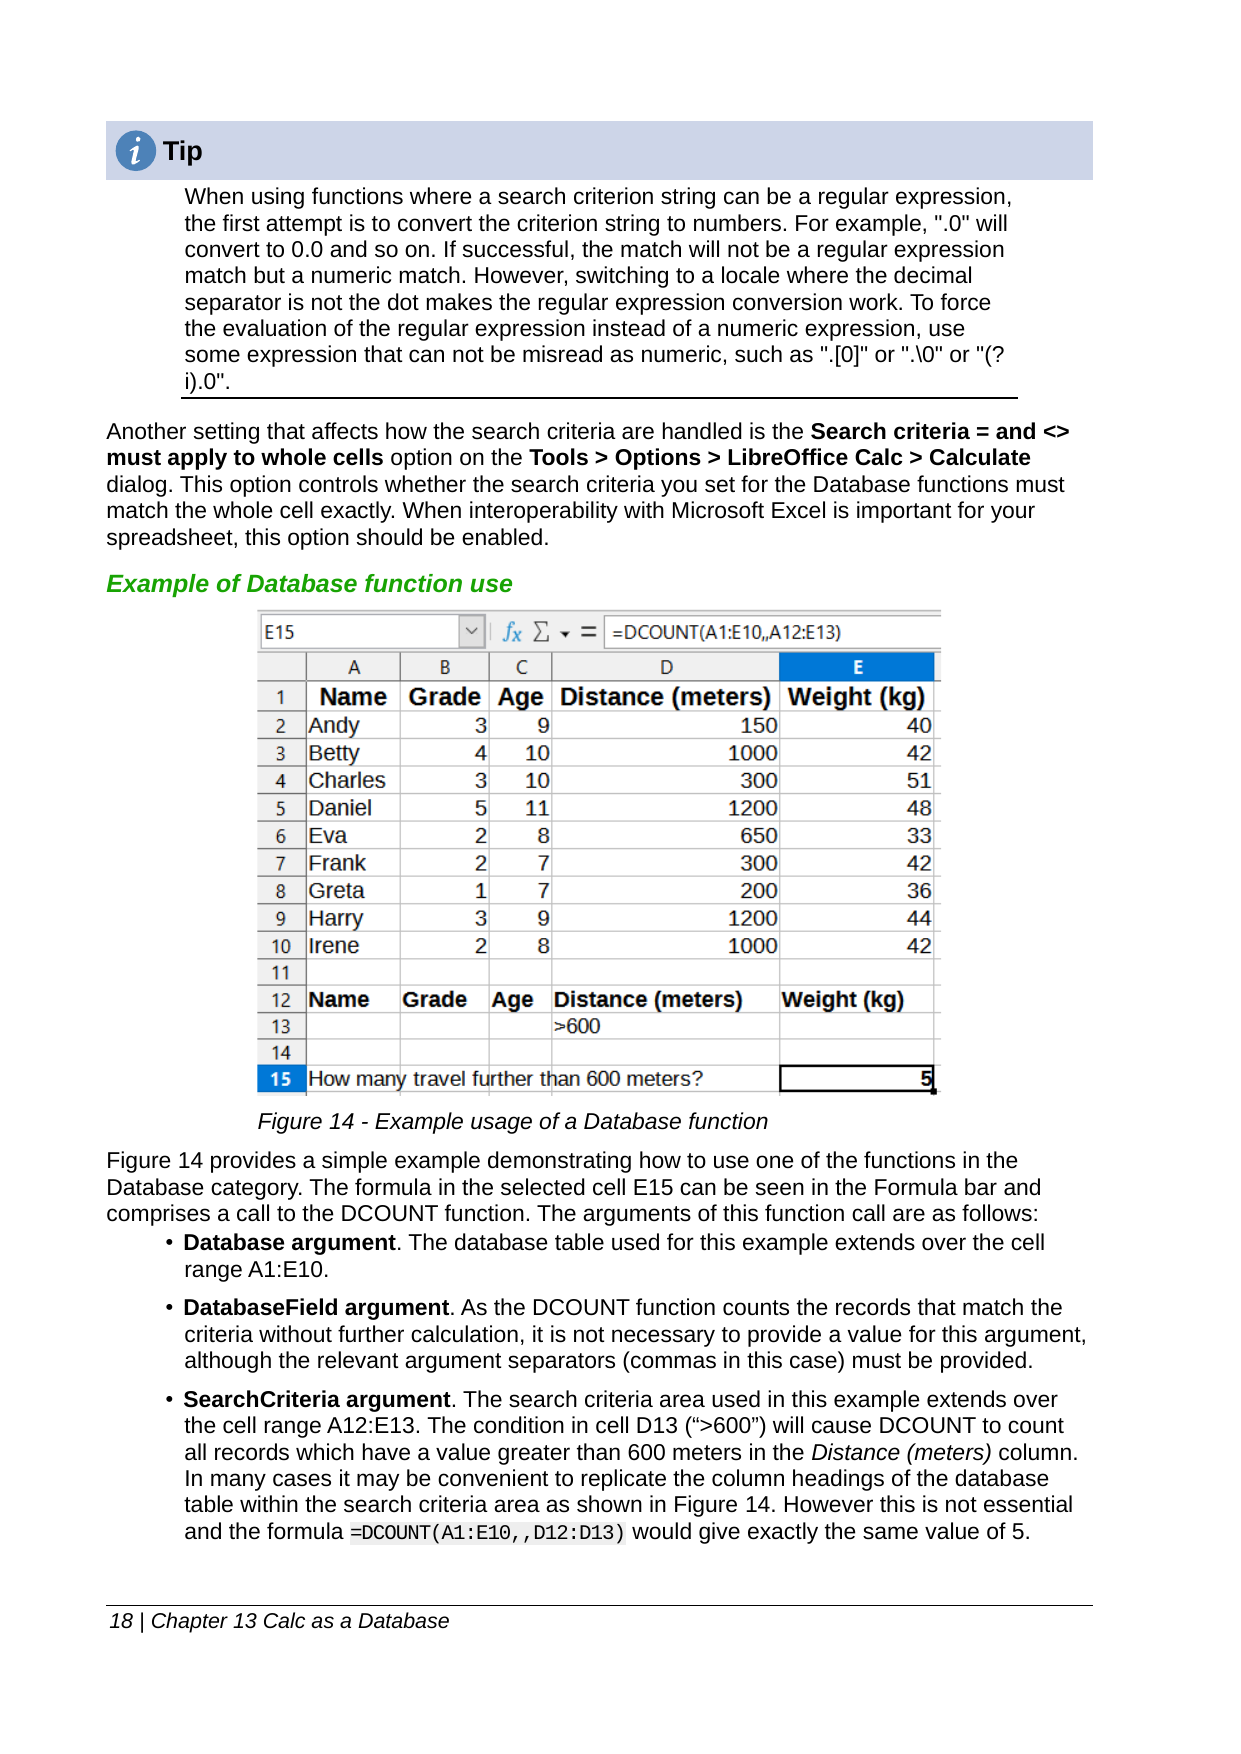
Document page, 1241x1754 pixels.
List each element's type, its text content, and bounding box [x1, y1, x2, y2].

text Another setting that affects how the search criteria are handled is the Search criteria = and <> must apply to whole cells option on the Tools > Options > LibreOffice Calc > Calculate dialog. This option controls whether the search criteria you set for the Database functions must match the whole cell exactly. When interoperability with Microsoft Excel is important for your spreadsheet, this option should be enabled. [106, 418, 1093, 550]
picture [257, 609, 942, 1096]
list Database argument. The database table used for this example extends over the cell range A1:E10. [162, 1226, 1093, 1282]
text Figure 14 - Example usage of a Database function [257, 1108, 941, 1135]
subtitle Example of Database function use [106, 568, 1093, 597]
text Figure 14 provides a simple example demonstrating how to use one of the functions in the Database category. The formula in the selected cell E15 can be seen in the Formula bar and comprises a call to the DCOUNT function. The arguments of this function call are as follows: [106, 1147, 1093, 1226]
list DatabaseField argument. As the DCOUNT function counts the records that match the criteria without further calculation, it is not necessary to provide a value for this argument, although the relevant argument separators (commas in this case) must be provided. [162, 1291, 1093, 1373]
text When using functions where a search criterion string can be a regular expression, the first attempt is to convert the criterion string to numbers. For example, ".0" will convert to 0.0 and so on. If successful, the match will not be a regular expression match but a numeric match. However, switching to a locale where the decimal separator is not the dot makes the regular expression conversion work. To force the evaluation of the regular expression instead of a numeric expression, use some expression that can not be misread as numeric, such as ".[0]" or ".\0" or "(?i).0". [181, 180, 1018, 397]
list SearchCriteria argument. The search criteria area used in this example extends over the cell range A12:E13. The condition in cell D13 (“>600”) will cause DCOUNT to count all records which have a value greater than 600 meters in the Distance (meters) column. In many cases it may be convenient to replicate the column headings of the database table within the search criteria area as shown in Figure 14. However this is not essential and the formula =DCOUNT(A1:E10,,D12:D13) would give exactly the same value of 5. [162, 1383, 1093, 1548]
subtitle Tip [106, 121, 1093, 180]
